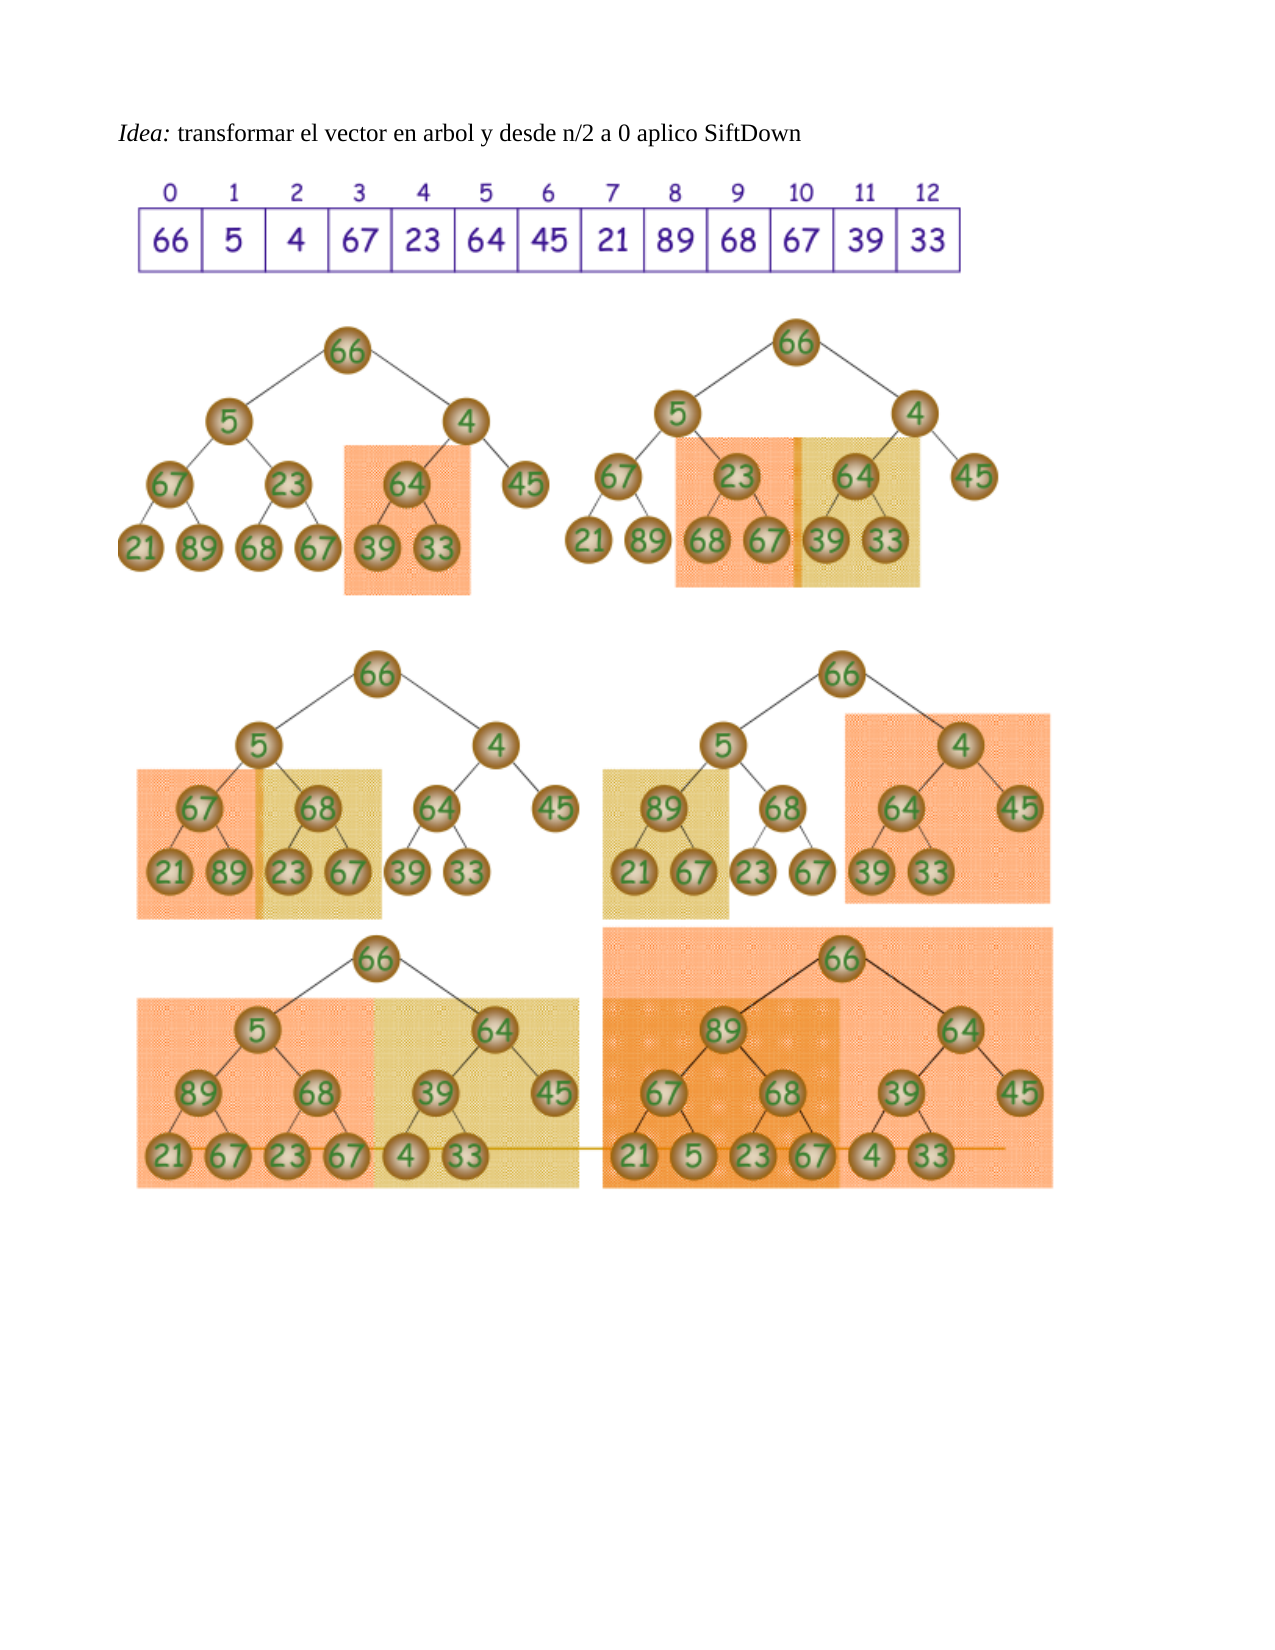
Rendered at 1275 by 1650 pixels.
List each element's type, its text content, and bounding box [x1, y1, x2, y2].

text Idea: transformar el vector en arbol y desde n/2 a 0 aplico SiftDown [118, 118, 1157, 147]
picture [118, 625, 1065, 1211]
picture [118, 167, 1000, 605]
